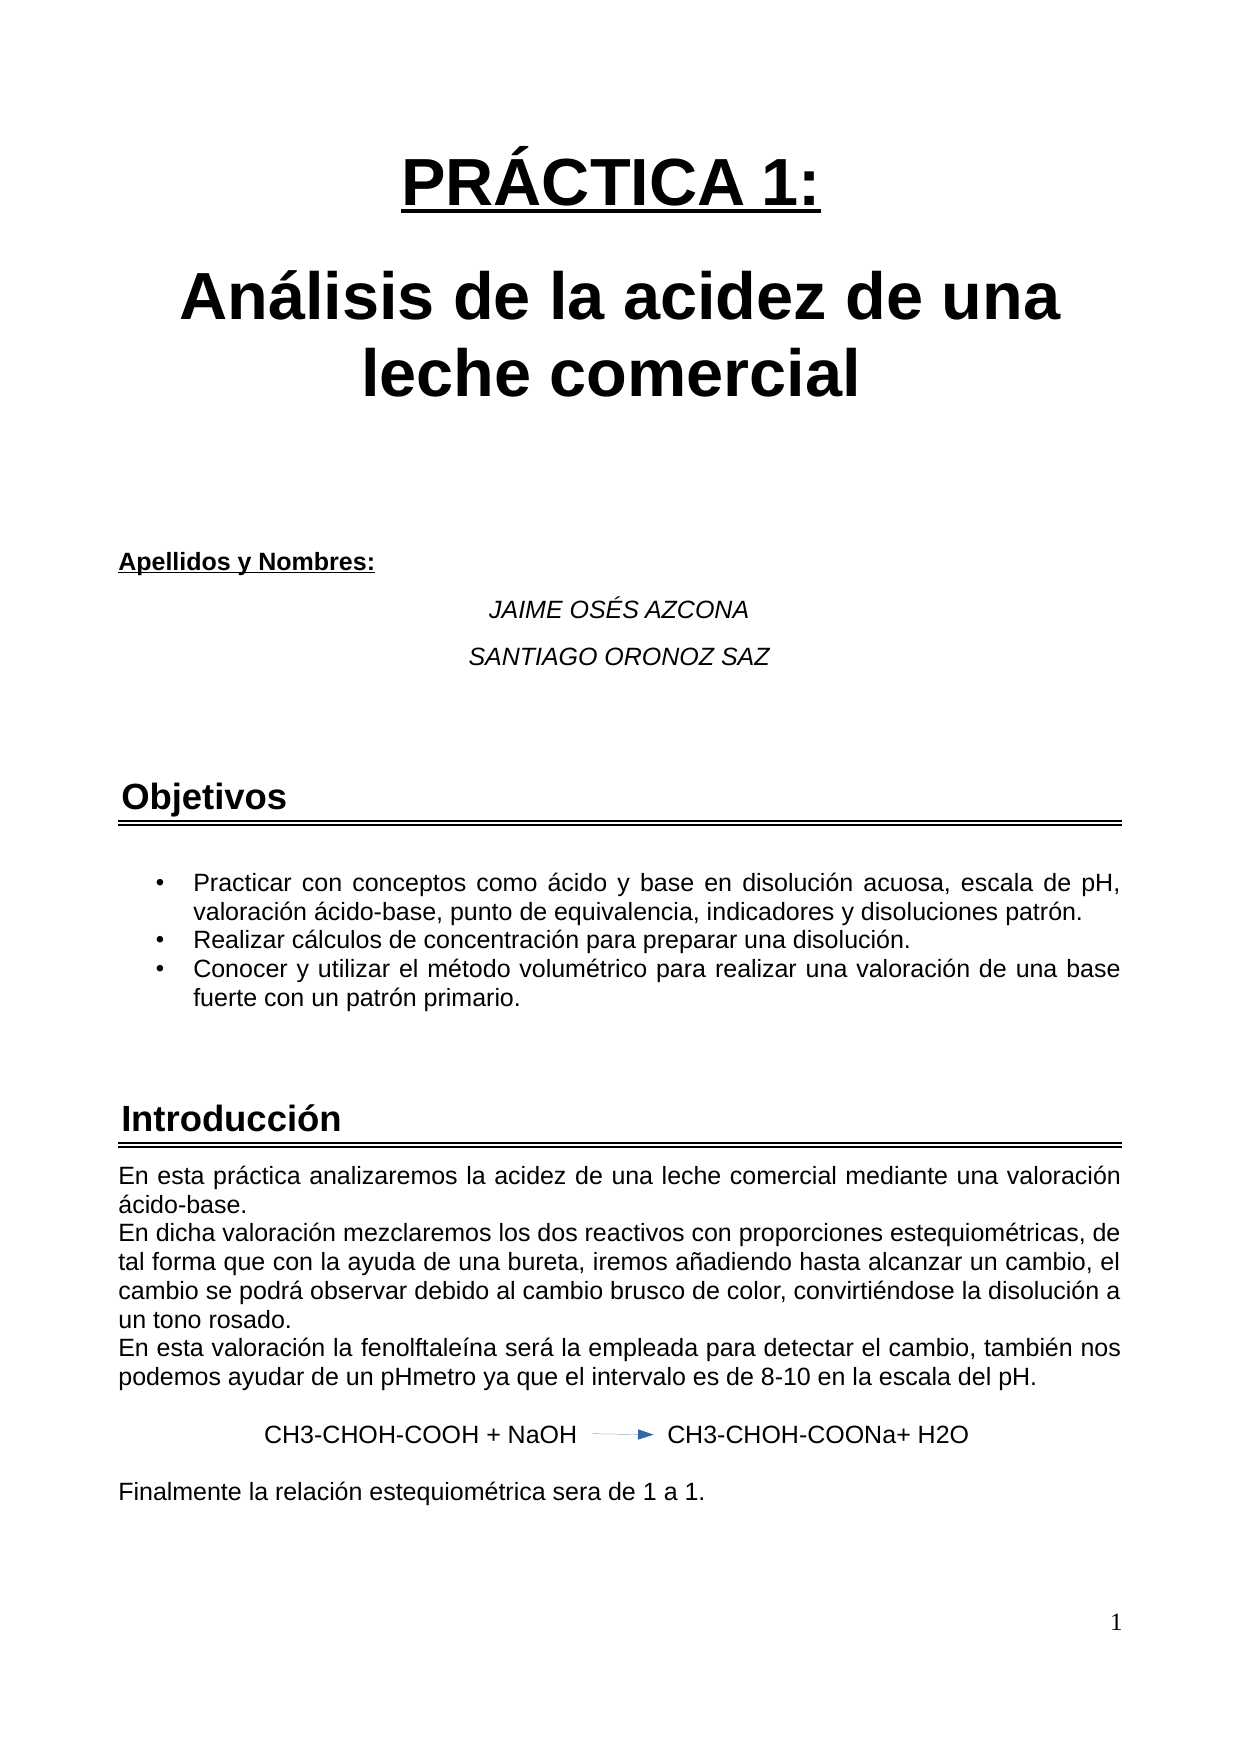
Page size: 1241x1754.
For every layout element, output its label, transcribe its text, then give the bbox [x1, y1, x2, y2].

subtitle Introducción [118, 1094, 1122, 1142]
subtitle Objetivos [118, 772, 1122, 820]
text En esta práctica analizaremos la acidez de una leche comercial mediante una valoración ácido-base. [118, 1161, 1122, 1218]
list Realizar cálculos de concentración para preparar una disolución. [156, 925, 1122, 954]
text En esta valoración la fenolftaleína será la empleada para detectar el cambio, también nos podemos ayudar de un pHmetro ya que el intervalo es de 8-10 en la escala del pH. [118, 1333, 1122, 1391]
title PRÁCTICA 1: [118, 143, 1122, 220]
text JAIME OSÉS AZCONA [118, 595, 1122, 623]
text En dicha valoración mezclaremos los dos reactivos con proporciones estequiométricas, de tal forma que con la ayuda de una bureta, iremos añadiendo hasta alcanzar un cambio, el cambio se podrá observar debido al cambio brusco de color, convirtiéndose la disolución a un tono rosado. [118, 1218, 1122, 1333]
list Practicar con conceptos como ácido y base en disolución acuosa, escala de pH, valoración ácido-base, punto de equivalencia, indicadores y disoluciones patrón. [156, 868, 1122, 925]
text Finalmente la relación estequiométrica sera de 1 a 1. [118, 1477, 1122, 1506]
title Análisis de la acidez de una leche comercial [118, 257, 1122, 411]
text SANTIAGO ORONOZ SAZ [118, 642, 1122, 671]
text CH3-CHOH-COOH + NaOH CH3-CHOH-COONa+ H2O [118, 1419, 1122, 1448]
list Conocer y utilizar el método volumétrico para realizar una valoración de una base fuerte con un patrón primario. [156, 954, 1122, 1012]
text Apellidos y Nombres: [118, 547, 1122, 576]
